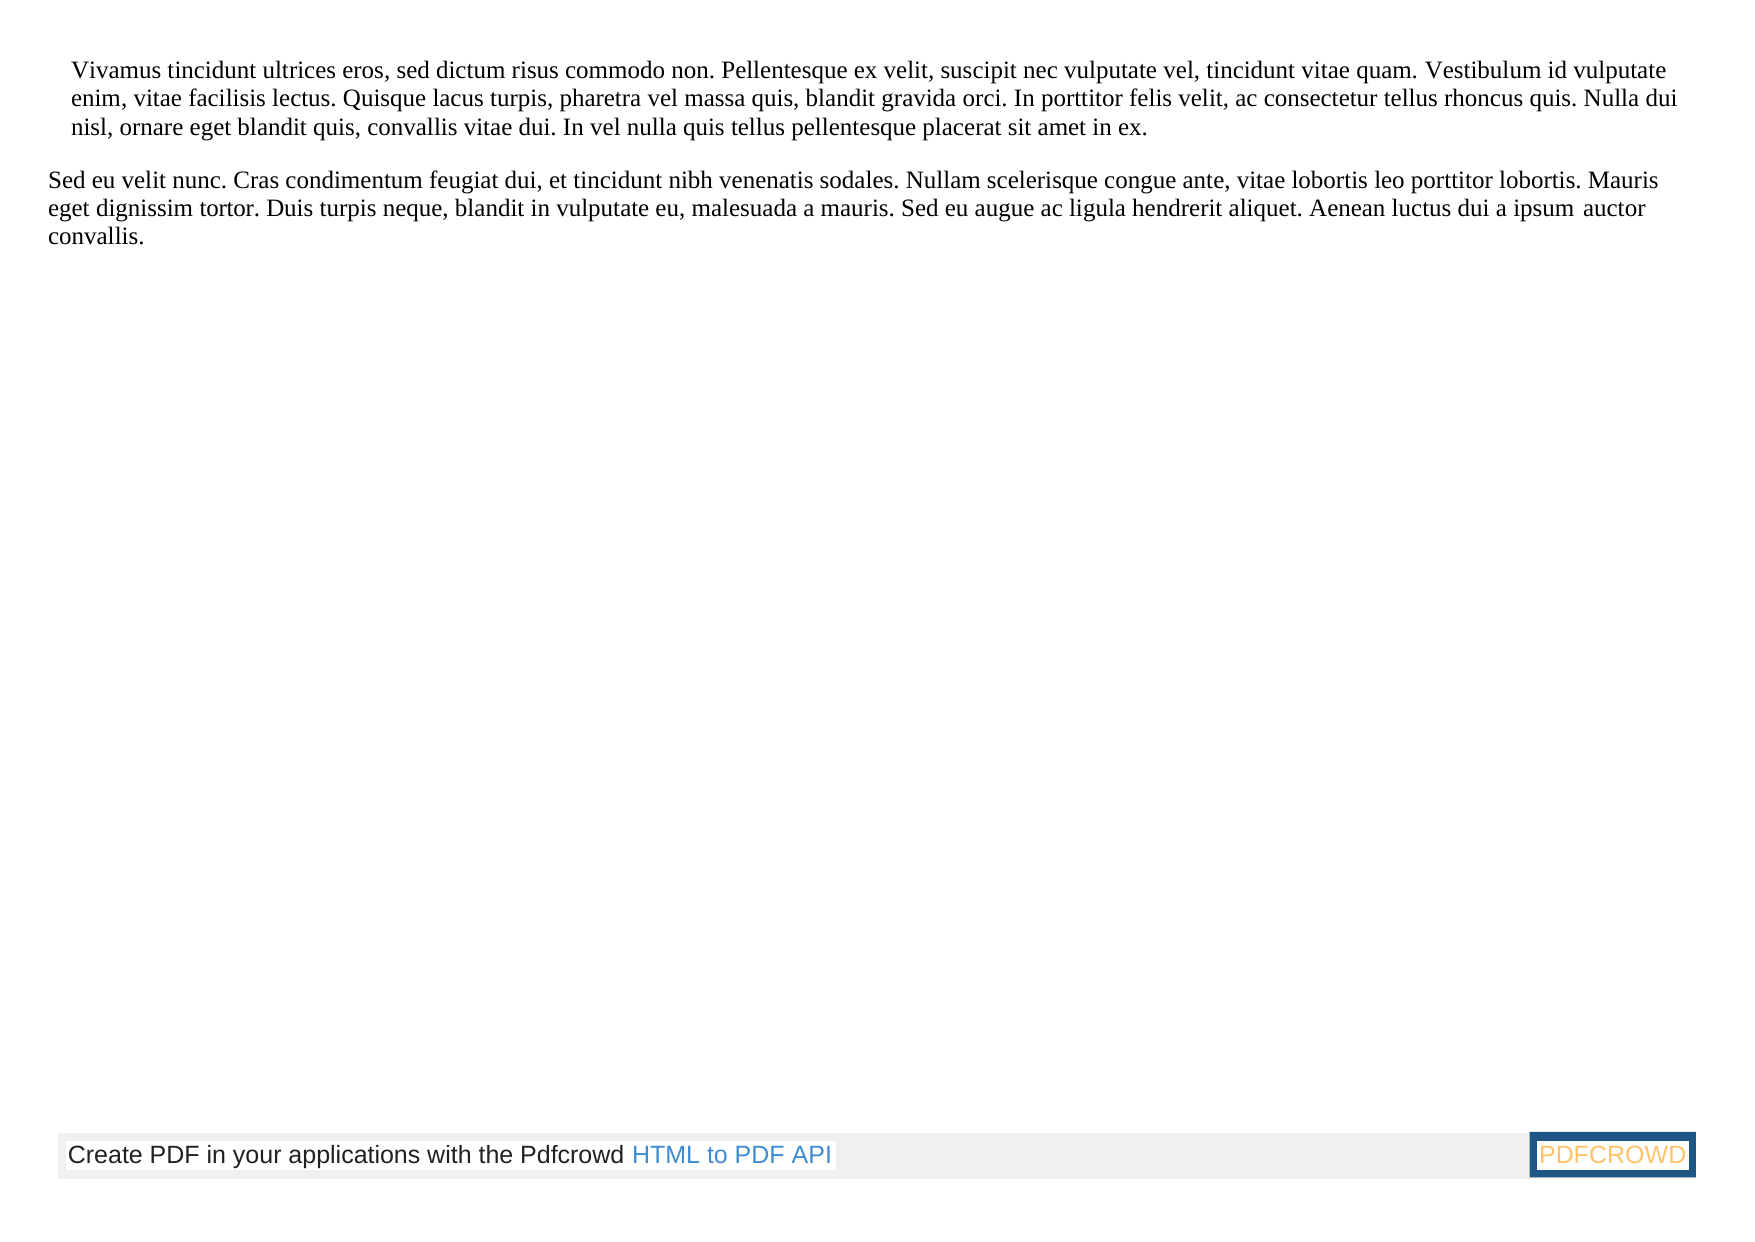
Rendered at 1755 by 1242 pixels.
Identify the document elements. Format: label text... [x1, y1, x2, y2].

text Vivamus tincidunt ultrices eros, sed dictum risus commodo non. Pellentesque ex velit, suscipit nec vulputate vel, tincidunt vitae quam. Vestibulum id vulputate enim, vitae facilisis lectus. Quisque lacus turpis, pharetra vel massa quis, blandit gravida orci. In porttitor felis velit, ac consectetur tellus rhoncus quis. Nulla dui nisl, ornare eget blandit quis, convallis vitae dui. In vel nulla quis tellus pellentesque placerat sit amet in ex. [71, 56, 1708, 141]
text Sed eu velit nunc. Cras condimentum feugiat dui, et tincidunt nibh venenatis sodales. Nullam scelerisque congue ante, vitae lobortis leo porttitor lobortis. Mauris eget dignissim tortor. Duis turpis neque, blandit in vulputate eu, malesuada a mauris. Sed eu augue ac ligula hendrerit aliquet. Aenean luctus dui a ipsum auctor convallis. [48, 166, 1677, 250]
